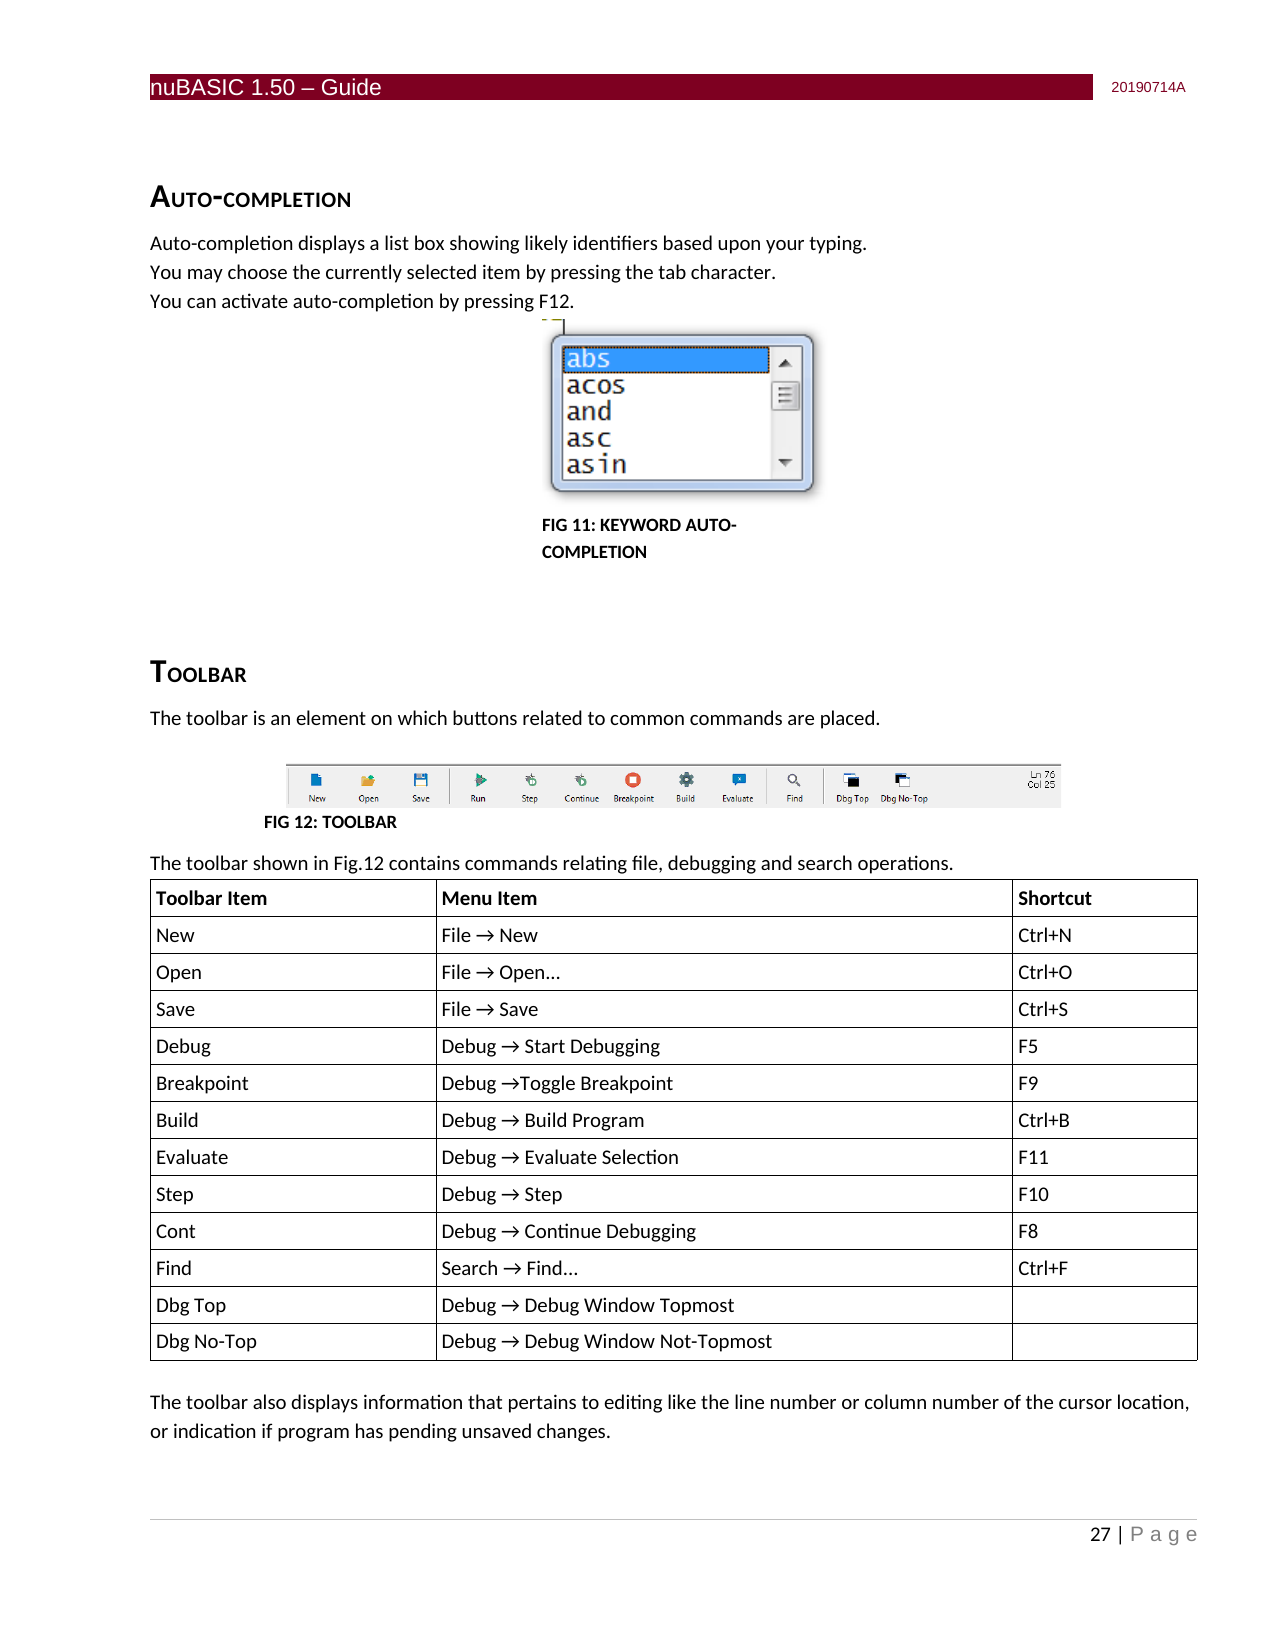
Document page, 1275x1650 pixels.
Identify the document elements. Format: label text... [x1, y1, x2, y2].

table_header Menu Item [437, 880, 1012, 916]
table_cell Ctrl+F [1013, 1250, 1197, 1286]
text You may choose the currently selected item by pressing the tab character. [150, 259, 1197, 285]
table_cell Ctrl+O [1013, 954, 1197, 990]
table_cell File → New [437, 917, 1012, 953]
table_cell F5 [1013, 1028, 1197, 1064]
table_cell Debug → Debug Window Not-Topmost [437, 1324, 1012, 1360]
table_cell File → Open... [437, 954, 1012, 990]
text The toolbar is an element on which buttons related to common commands are placed. [150, 705, 1197, 730]
table_header Toolbar Item [151, 880, 436, 916]
table_cell New [151, 917, 436, 953]
table_cell F9 [1013, 1065, 1197, 1101]
text Fig 11: Keyword auto-completion [542, 510, 836, 563]
text The toolbar also displays information that pertains to editing like the line number or column number of the cursor location, or indication if program has pending unsaved changes. [150, 1389, 1197, 1444]
text Fig 12: Toolbar [264, 763, 1083, 833]
table_cell Debug → Continue Debugging [437, 1213, 1012, 1249]
subtitle Auto-completion [150, 175, 1197, 216]
text The toolbar shown in Fig.12 contains commands relating file, debugging and search operations. [150, 763, 1197, 875]
table_cell [1013, 1324, 1197, 1360]
table_cell Search → Find... [437, 1250, 1012, 1286]
table_cell Evaluate [151, 1139, 436, 1175]
table_cell Save [151, 991, 436, 1027]
table_cell Ctrl+S [1013, 991, 1197, 1027]
table_cell Debug → Evaluate Selection [437, 1139, 1012, 1175]
table_cell Breakpoint [151, 1065, 436, 1101]
table_cell Dbg Top [151, 1287, 436, 1323]
table_cell Cont [151, 1213, 436, 1249]
table_cell Debug → Step [437, 1176, 1012, 1212]
table_header Shortcut [1013, 880, 1197, 916]
table_cell Dbg No-Top [151, 1324, 436, 1360]
table_cell Ctrl+N [1013, 917, 1197, 953]
table_cell Build [151, 1102, 436, 1138]
text Auto-completion displays a list box showing likely identifiers based upon your typing. [150, 230, 1197, 256]
table_cell Debug [151, 1028, 436, 1064]
table_cell File → Save [437, 991, 1012, 1027]
table_cell Debug → Build Program [437, 1102, 1012, 1138]
table_cell Debug → Debug Window Topmost [437, 1287, 1012, 1323]
table_cell F11 [1013, 1139, 1197, 1175]
table_cell Ctrl+B [1013, 1102, 1197, 1138]
table_cell F8 [1013, 1213, 1197, 1249]
table_cell Step [151, 1176, 436, 1212]
table_cell Debug →Toggle Breakpoint [437, 1065, 1012, 1101]
table_cell Open [151, 954, 436, 990]
table_cell Find [151, 1250, 436, 1286]
table_cell [1013, 1287, 1197, 1323]
text You can activate auto-completion by pressing F12. [150, 288, 1197, 314]
table_cell F10 [1013, 1176, 1197, 1212]
subtitle Toolbar [150, 650, 1197, 691]
table_cell Debug → Start Debugging [437, 1028, 1012, 1064]
